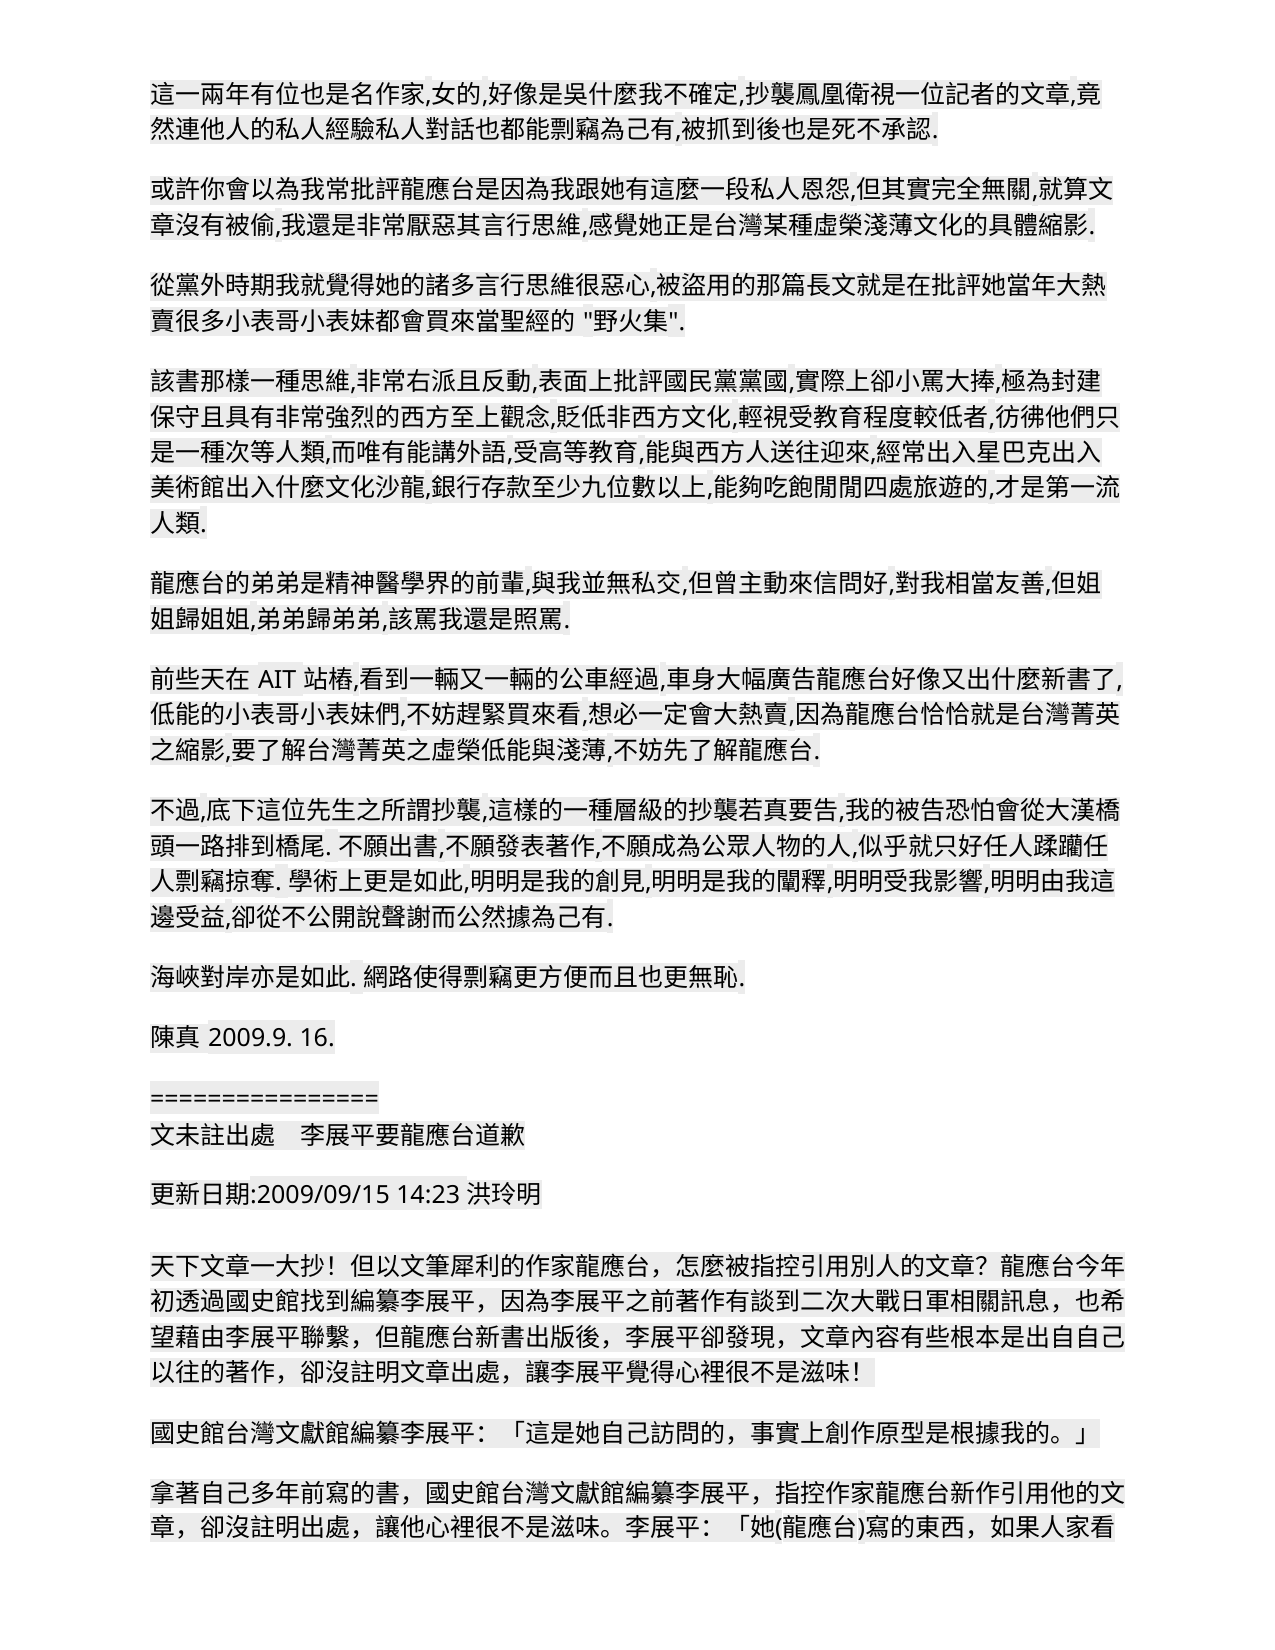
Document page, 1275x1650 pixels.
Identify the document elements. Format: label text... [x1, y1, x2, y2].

text 從黨外時期我就覺得她的諸多言行思維很惡心,被盜用的那篇長文就是在批評她當年大熱賣很多小表哥小表妹都會買來當聖經的 "野火集". [150, 267, 1125, 337]
text 這一兩年有位也是名作家,女的,好像是吳什麼我不確定,抄襲鳳凰衛視一位記者的文章,竟然連他人的私人經驗私人對話也都能剽竊為己有,被抓到後也是死不承認. [150, 75, 1125, 146]
text 海峽對岸亦是如此. 網路使得剽竊更方便而且也更無恥. [150, 958, 1125, 994]
text 拿著自己多年前寫的書，國史館台灣文獻館編纂李展平，指控作家龍應台新作引用他的文章，卻沒註明出處，讓他心裡很不是滋味。李展平：「她(龍應台)寫的東西，如果人家看 [150, 1473, 1125, 1544]
text 該書那樣一種思維,非常右派且反動,表面上批評國民黨黨國,實際上卻小罵大捧,極為封建保守且具有非常強烈的西方至上觀念,貶低非西方文化,輕視受教育程度較低者,彷彿他們只是一種次等人類,而唯有能講外語,受高等教育,能與西方人送往迎來,經常出入星巴克出入美術館出入什麼文化沙龍,銀行存款至少九位數以上,能夠吃飽閒閒四處旅遊的,才是第一流人類. [150, 362, 1125, 539]
text 或許你會以為我常批評龍應台是因為我跟她有這麼一段私人恩怨,但其實完全無關,就算文章沒有被偷,我還是非常厭惡其言行思維,感覺她正是台灣某種虛榮淺薄文化的具體縮影. [150, 171, 1125, 242]
text 國史館台灣文獻館編纂李展平：「這是她自己訪問的，事實上創作原型是根據我的。」 [150, 1412, 1125, 1448]
text 更新日期:2009/09/15 14:23 洪玲明 天下文章一大抄！但以文筆犀利的作家龍應台，怎麼被指控引用別人的文章？龍應台今年初透過國史館找到編纂李展平，因為李展平之前著作有談到二次大戰日軍相關訊息，也希望藉由李展平聯繫，但龍應台新書出版後，李展平卻發現，文章內容有些根本是出自自己以往的著作，卻沒註明文章出處，讓李展平覺得心裡很不是滋味！ [150, 1175, 1125, 1387]
text 龍應台的弟弟是精神醫學界的前輩,與我並無私交,但曾主動來信問好,對我相當友善,但姐姐歸姐姐,弟弟歸弟弟,該罵我還是照罵. [150, 564, 1125, 635]
text ================ 文未註出處 李展平要龍應台道歉 [150, 1079, 1125, 1150]
text 不過,底下這位先生之所謂抄襲,這樣的一種層級的抄襲若真要告,我的被告恐怕會從大漢橋頭一路排到橋尾. 不願出書,不願發表著作,不願成為公眾人物的人,似乎就只好任人蹂躪任人剽竊掠奪. 學術上更是如此,明明是我的創見,明明是我的闡釋,明明受我影響,明明由我這邊受益,卻從不公開說聲謝而公然據為己有. [150, 792, 1125, 933]
text 陳真 2009.9. 16. [150, 1019, 1125, 1054]
text 前些天在 AIT 站樁,看到一輛又一輛的公車經過,車身大幅廣告龍應台好像又出什麼新書了,低能的小表哥小表妹們,不妨趕緊買來看,想必一定會大熱賣,因為龍應台恰恰就是台灣菁英之縮影,要了解台灣菁英之虛榮低能與淺薄,不妨先了解龍應台. [150, 660, 1125, 767]
